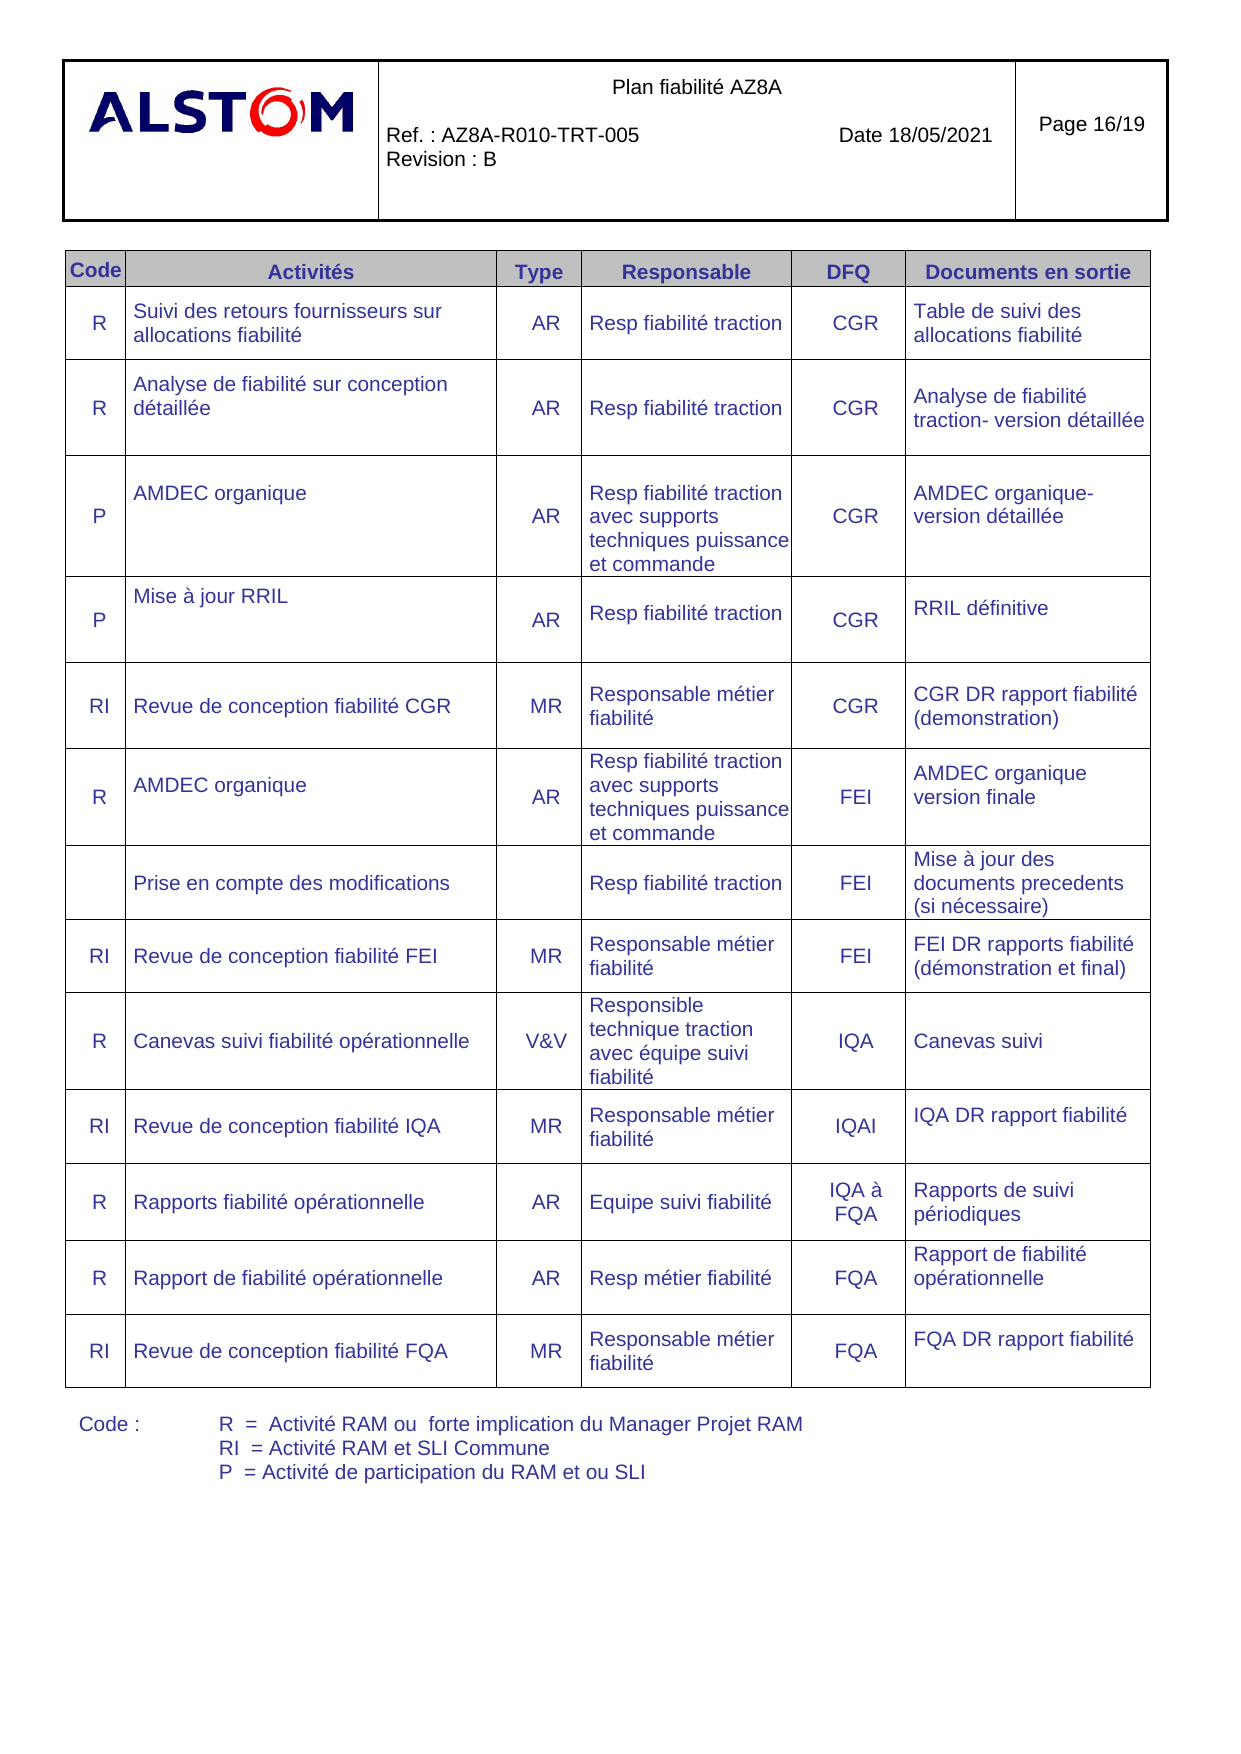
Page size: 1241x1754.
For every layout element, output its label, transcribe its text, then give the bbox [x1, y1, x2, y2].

table_cell MR [497, 1315, 581, 1387]
table_cell [66, 846, 125, 919]
table_cell FEI [792, 920, 905, 992]
table_cell Revue de conception fiabilité FQA [126, 1315, 496, 1387]
table_cell FEI [792, 749, 905, 845]
table_cell IQA à FQA [792, 1164, 905, 1240]
table_cell MR [497, 663, 581, 748]
table_cell Mise à jour RRIL [126, 577, 496, 662]
table_cell R [66, 360, 125, 455]
table_cell Responsable métier fiabilité [582, 1315, 791, 1387]
table_cell Equipe suivi fiabilité [582, 1164, 791, 1240]
table_cell Revue de conception fiabilité IQA [126, 1090, 496, 1163]
table_cell P [66, 456, 125, 576]
table_header Type [497, 251, 581, 286]
table_cell CGR DR rapport fiabilité (demonstration) [906, 663, 1150, 748]
table_cell Resp fiabilité traction avec supports techniques puissance et commande [582, 749, 791, 845]
table_cell RI [66, 920, 125, 992]
table_cell Revue de conception fiabilité CGR [126, 663, 496, 748]
table_cell RRIL définitive [906, 577, 1150, 662]
table_cell Resp fiabilité traction [582, 287, 791, 358]
text Code : R = Activité RAM ou forte implication du Manager Projet RAM [78, 1412, 1169, 1436]
table_header DFQ [792, 251, 905, 286]
table_cell R [66, 993, 125, 1089]
table_cell AMDEC organique [126, 749, 496, 845]
table_cell AR [497, 577, 581, 662]
table_cell Analyse de fiabilité sur conception détaillée [126, 360, 496, 455]
table_cell AR [497, 456, 581, 576]
table_cell Resp métier fiabilité [582, 1241, 791, 1314]
table_cell AMDEC organique- version détaillée [906, 456, 1150, 576]
table_cell FEI [792, 846, 905, 919]
table_cell [497, 846, 581, 919]
table_cell IQAI [792, 1090, 905, 1163]
table_cell CGR [792, 663, 905, 748]
table_cell AR [497, 749, 581, 845]
table_cell FQA [792, 1241, 905, 1314]
table_cell CGR [792, 577, 905, 662]
table_cell Revue de conception fiabilité FEI [126, 920, 496, 992]
table_cell AR [497, 1241, 581, 1314]
table_cell Rapport de fiabilité opérationnelle [906, 1241, 1150, 1314]
table_header Code [66, 251, 125, 286]
table_cell R [66, 1164, 125, 1240]
table_cell FEI DR rapports fiabilité (démonstration et final) [906, 920, 1150, 992]
table_cell RI [66, 1090, 125, 1163]
table_cell Responsible technique traction avec équipe suivi fiabilité [582, 993, 791, 1089]
table_header Documents en sortie [906, 251, 1150, 286]
table_cell IQA DR rapport fiabilité [906, 1090, 1150, 1163]
table_cell R [66, 1241, 125, 1314]
table_cell AR [497, 360, 581, 455]
table_cell Resp fiabilité traction [582, 846, 791, 919]
table_cell Prise en compte des modifications [126, 846, 496, 919]
table_cell V&V [497, 993, 581, 1089]
table_cell IQA [792, 993, 905, 1089]
table_cell CGR [792, 456, 905, 576]
table_cell AMDEC organique version finale [906, 749, 1150, 845]
table_header Responsable [582, 251, 791, 286]
text P = Activité de participation du RAM et ou SLI [78, 1460, 1169, 1484]
table_cell RI [66, 1315, 125, 1387]
table_cell P [66, 577, 125, 662]
table_cell R [66, 749, 125, 845]
table_cell Rapport de fiabilité opérationnelle [126, 1241, 496, 1314]
table_cell Table de suivi des allocations fiabilité [906, 287, 1150, 358]
table_cell Canevas suivi fiabilité opérationnelle [126, 993, 496, 1089]
table_cell AMDEC organique [126, 456, 496, 576]
table_cell FQA [792, 1315, 905, 1387]
table_cell FQA DR rapport fiabilité [906, 1315, 1150, 1387]
table_cell Canevas suivi [906, 993, 1150, 1089]
table_cell Resp fiabilité traction avec supports techniques puissance et commande [582, 456, 791, 576]
text RI = Activité RAM et SLI Commune [78, 1436, 1169, 1460]
table_cell MR [497, 920, 581, 992]
table_header Activités [126, 251, 496, 286]
table_cell AR [497, 287, 581, 358]
table_cell Suivi des retours fournisseurs sur allocations fiabilité [126, 287, 496, 358]
table_cell Resp fiabilité traction [582, 360, 791, 455]
table_cell Resp fiabilité traction [582, 577, 791, 662]
table_cell Mise à jour des documents precedents (si nécessaire) [906, 846, 1150, 919]
table_cell Responsable métier fiabilité [582, 920, 791, 992]
table_cell R [66, 287, 125, 358]
picture [88, 87, 354, 137]
table_cell Responsable métier fiabilité [582, 1090, 791, 1163]
table_cell AR [497, 1164, 581, 1240]
table_cell MR [497, 1090, 581, 1163]
table_cell CGR [792, 360, 905, 455]
table_cell Analyse de fiabilité traction- version détaillée [906, 360, 1150, 455]
table_cell Rapports fiabilité opérationnelle [126, 1164, 496, 1240]
table_cell Responsable métier fiabilité [582, 663, 791, 748]
table_cell RI [66, 663, 125, 748]
table_cell Rapports de suivi périodiques [906, 1164, 1150, 1240]
table_cell CGR [792, 287, 905, 358]
